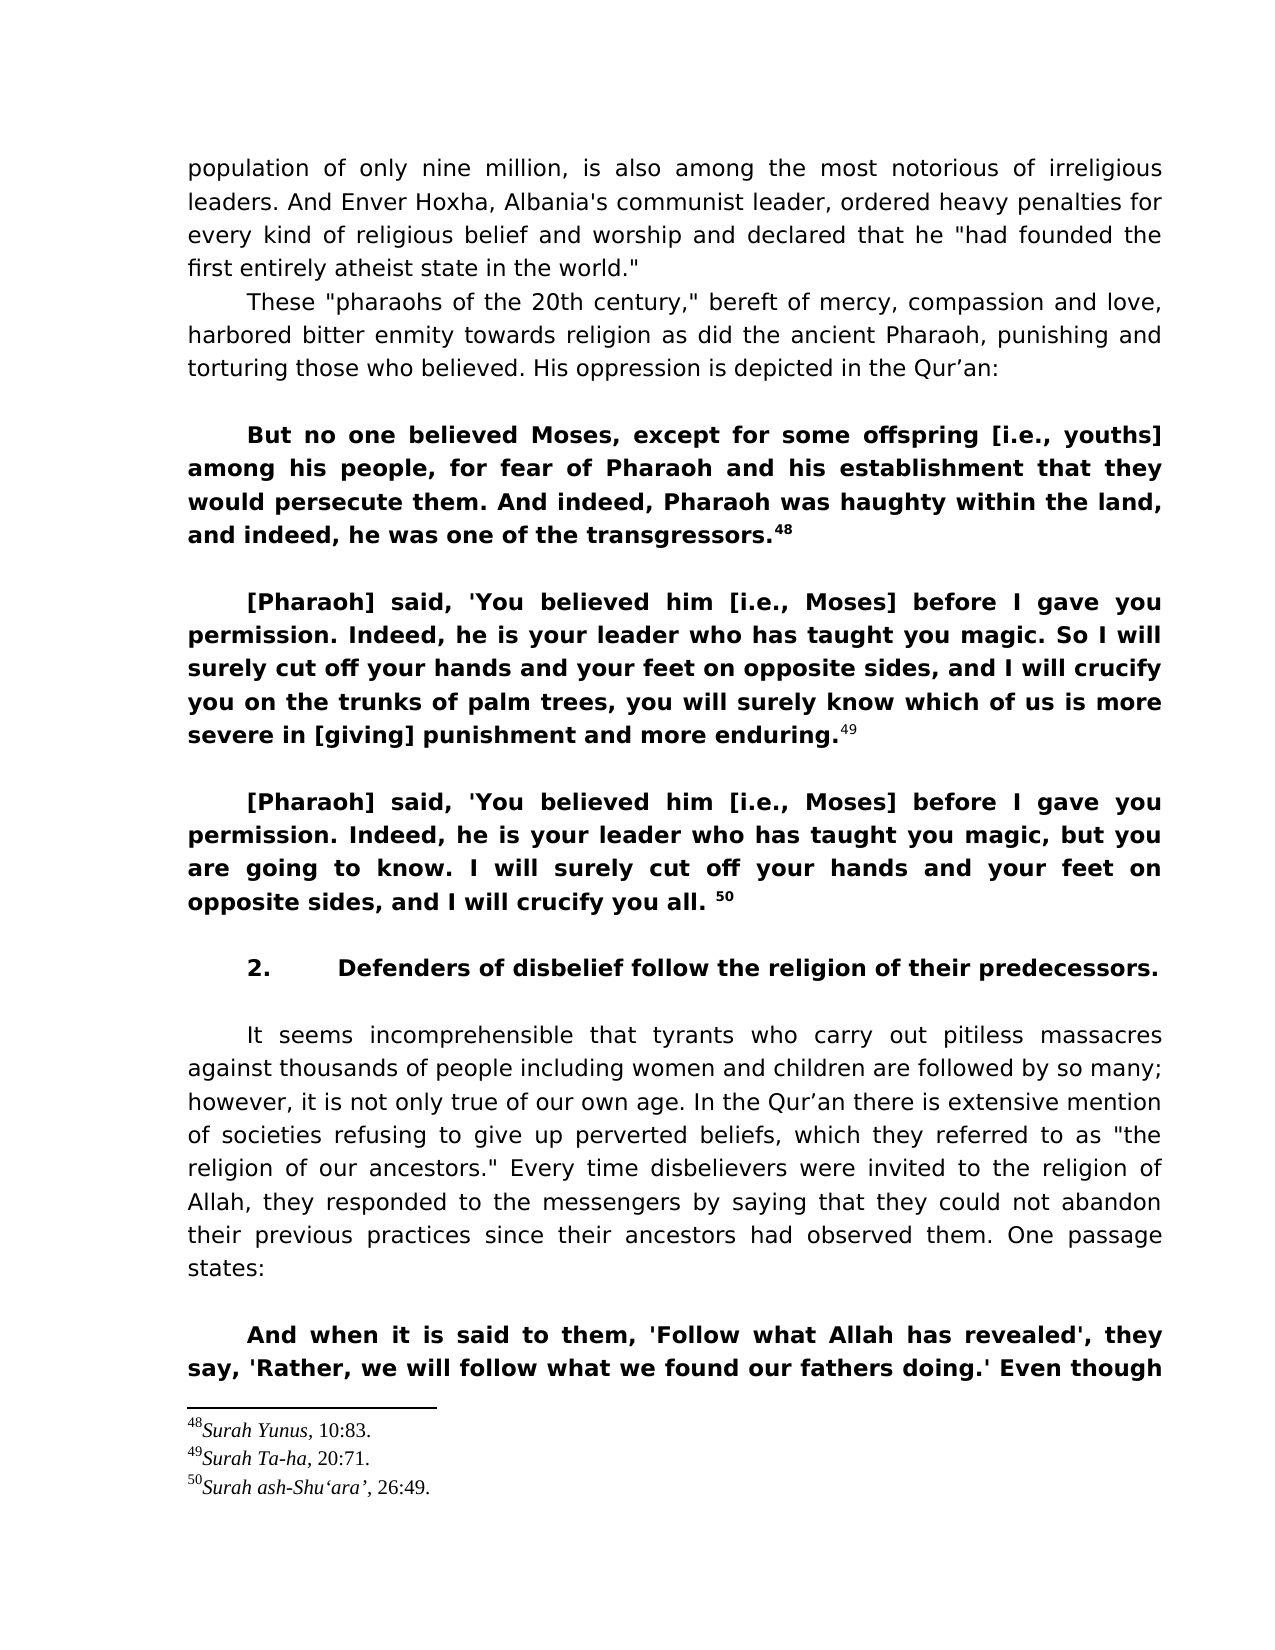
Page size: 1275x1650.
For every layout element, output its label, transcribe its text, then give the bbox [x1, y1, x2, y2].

text These "pharaohs of the 20th century," bereft of mercy, compassion and love, harbored bitter enmity towards religion as did the ancient Pharaoh, punishing and torturing those who believed. His oppression is depicted in the Qur’an: [187, 283, 1163, 383]
text And when it is said to them, 'Follow what Allah has revealed', they say, 'Rather, we will follow what we found our fathers doing.' Even though [187, 1317, 1163, 1383]
text Surah Yunus, 10:83. [187, 1414, 1181, 1442]
text [Pharaoh] said, 'You believed him [i.e., Moses] before I gave you permission. Indeed, he is your leader who has taught you magic, but you are going to know. I will surely cut off your hands and your feet on opposite sides, and I will crucify you all. [187, 783, 1163, 917]
text [Pharaoh] said, 'You believed him [i.e., Moses] before I gave you permission. Indeed, he is your leader who has taught you magic. So I will surely cut off your hands and your feet on opposite sides, and I will crucify you on the trunks of palm trees, you will surely know which of us is more severe in [giving] punishment and more enduring. [187, 583, 1163, 750]
text 2. Defenders of disbelief follow the religion of their predecessors. [187, 950, 1163, 983]
text Surah ash-Shu‘ara’, 26:49. [187, 1471, 1181, 1500]
text It seems incomprehensible that tyrants who carry out pitiless massacres against thousands of people including women and children are followed by so many; however, it is not only true of our own age. In the Qur’an there is extensive mention of societies refusing to give up perverted beliefs, which they referred to as "the religion of our ancestors." Every time disbelievers were invited to the religion of Allah, they responded to the messengers by saying that they could not abandon their previous practices since their ancestors had observed them. One passage states: [187, 1017, 1163, 1283]
text But no one believed Moses, except for some offspring [i.e., youths] among his people, for fear of Pharaoh and his establishment that they would persecute them. And indeed, Pharaoh was haughty within the land, and indeed, he was one of the transgressors. [187, 417, 1163, 550]
text Surah Ta-ha, 20:71. [187, 1442, 1181, 1471]
text population of only nine million, is also among the most notorious of irreligious leaders. And Enver Hoxha, Albania's communist leader, ordered heavy penalties for every kind of religious belief and worship and declared that he "had founded the first entirely atheist state in the world." [187, 150, 1163, 283]
